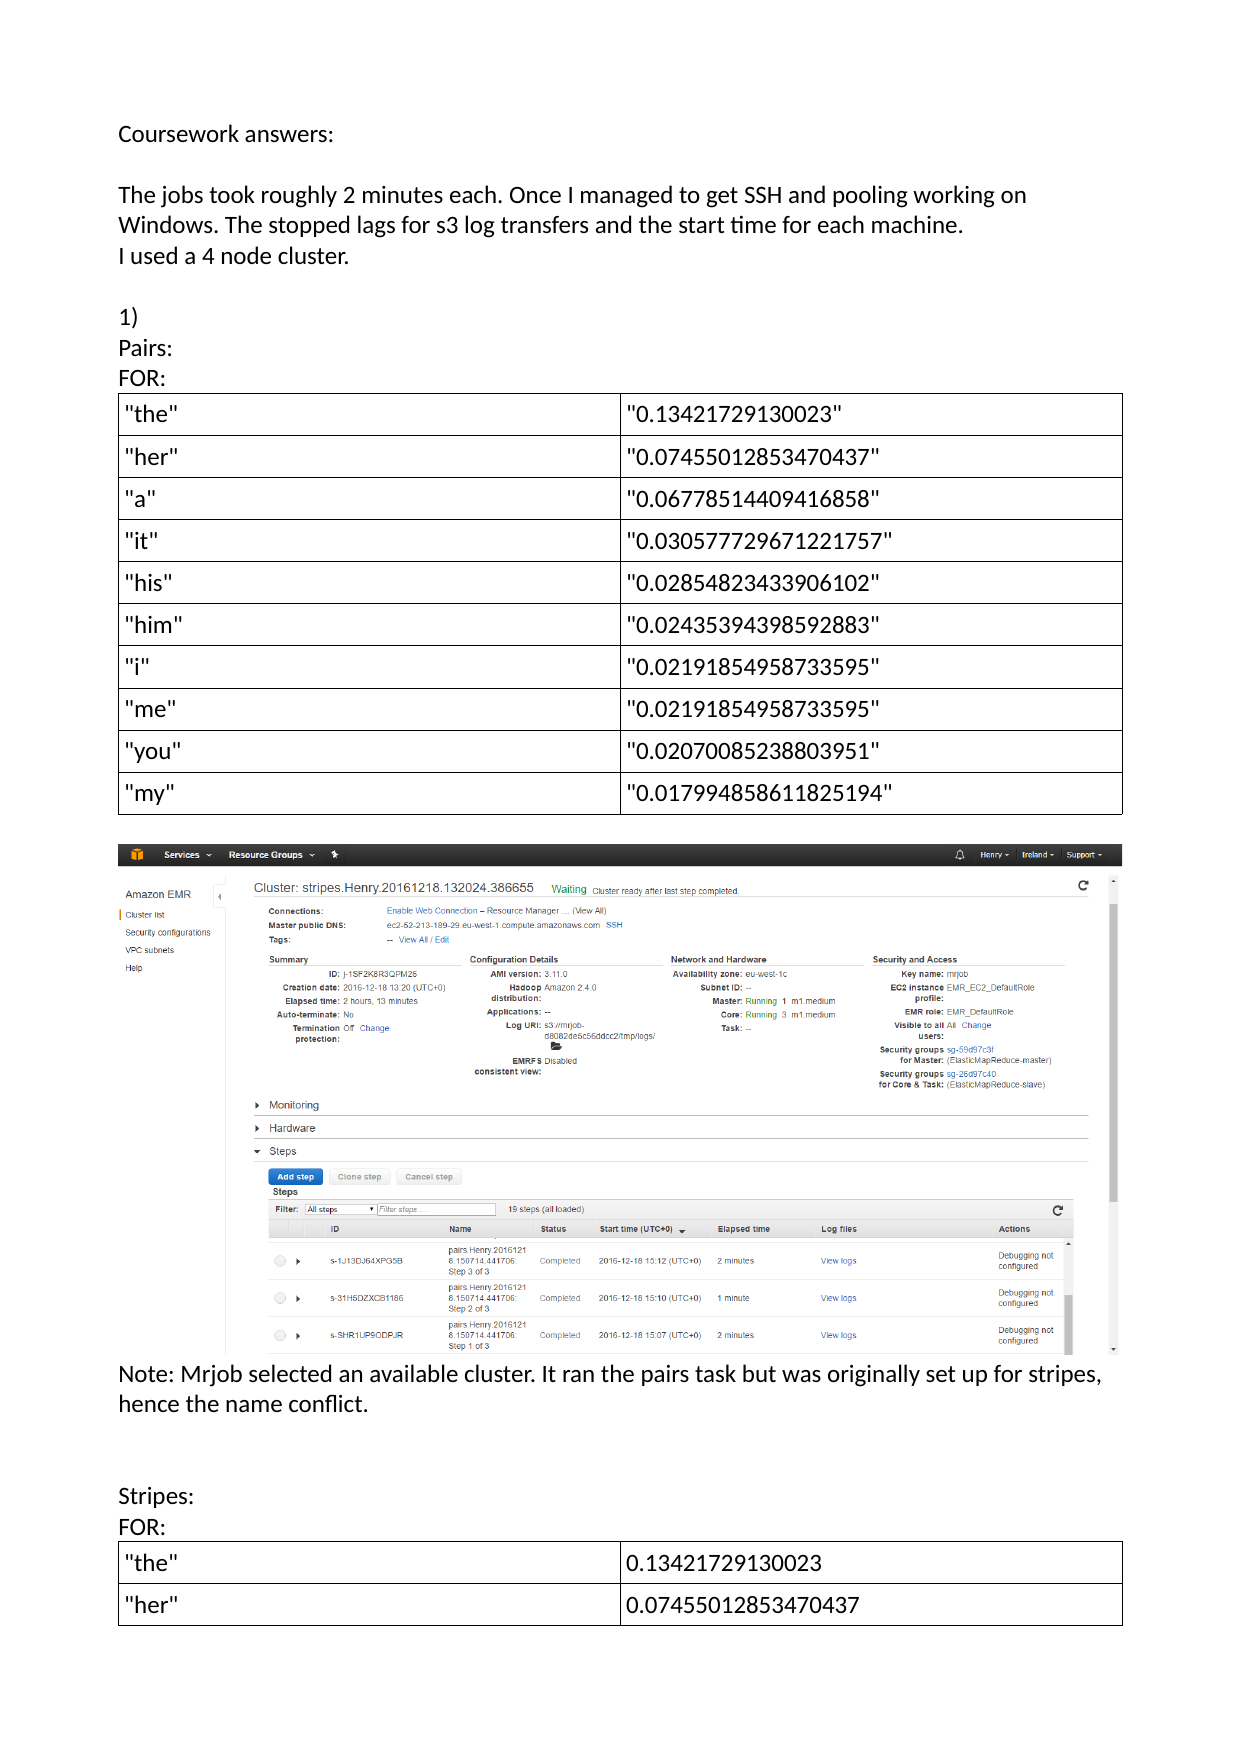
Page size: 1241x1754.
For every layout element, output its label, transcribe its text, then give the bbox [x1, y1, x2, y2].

table_cell "0.02854823433906102" [621, 562, 1122, 603]
table_cell "0.06778514409416858" [621, 478, 1122, 519]
table_header 0.13421729130023 [621, 1542, 1122, 1583]
table_cell "0.07455012853470437" [621, 436, 1122, 477]
text I used a 4 node cluster. [118, 240, 1122, 271]
text FOR: [118, 1511, 1122, 1541]
text FOR: [118, 362, 1122, 393]
text Note: Mrjob selected an available cluster. It ran the pairs task but was originally set up for stripes, hence the name conflict. [118, 1358, 1122, 1419]
table_cell "it" [119, 520, 620, 561]
table_cell "her" [119, 436, 620, 477]
table_cell "0.02191854958733595" [621, 646, 1122, 687]
table_cell 0.07455012853470437 [621, 1584, 1122, 1625]
text Coursework answers: [118, 118, 1122, 149]
table_cell "0.017994858611825194" [621, 773, 1122, 814]
picture [118, 844, 1123, 1358]
table_cell "me" [119, 689, 620, 729]
table_cell "her" [119, 1584, 620, 1625]
table_cell "0.030577729671221757" [621, 520, 1122, 561]
text Stripes: [118, 1480, 1122, 1511]
text 1) [118, 301, 1122, 332]
table_cell "0.02191854958733595" [621, 689, 1122, 729]
table_header "0.13421729130023" [621, 394, 1122, 435]
table_cell "my" [119, 773, 620, 814]
table_cell "his" [119, 562, 620, 603]
table_cell "you" [119, 731, 620, 772]
table_cell "0.02435394398592883" [621, 604, 1122, 645]
table_header "the" [119, 394, 620, 435]
table_cell "a" [119, 478, 620, 519]
table_header "the" [119, 1542, 620, 1583]
text Pairs: [118, 332, 1122, 362]
table_cell "i" [119, 646, 620, 687]
text The jobs took roughly 2 minutes each. Once I managed to get SSH and pooling working on Windows. The stopped lags for s3 log transfers and the start time for each machine. [118, 179, 1122, 240]
table_cell "him" [119, 604, 620, 645]
table_cell "0.02070085238803951" [621, 731, 1122, 772]
